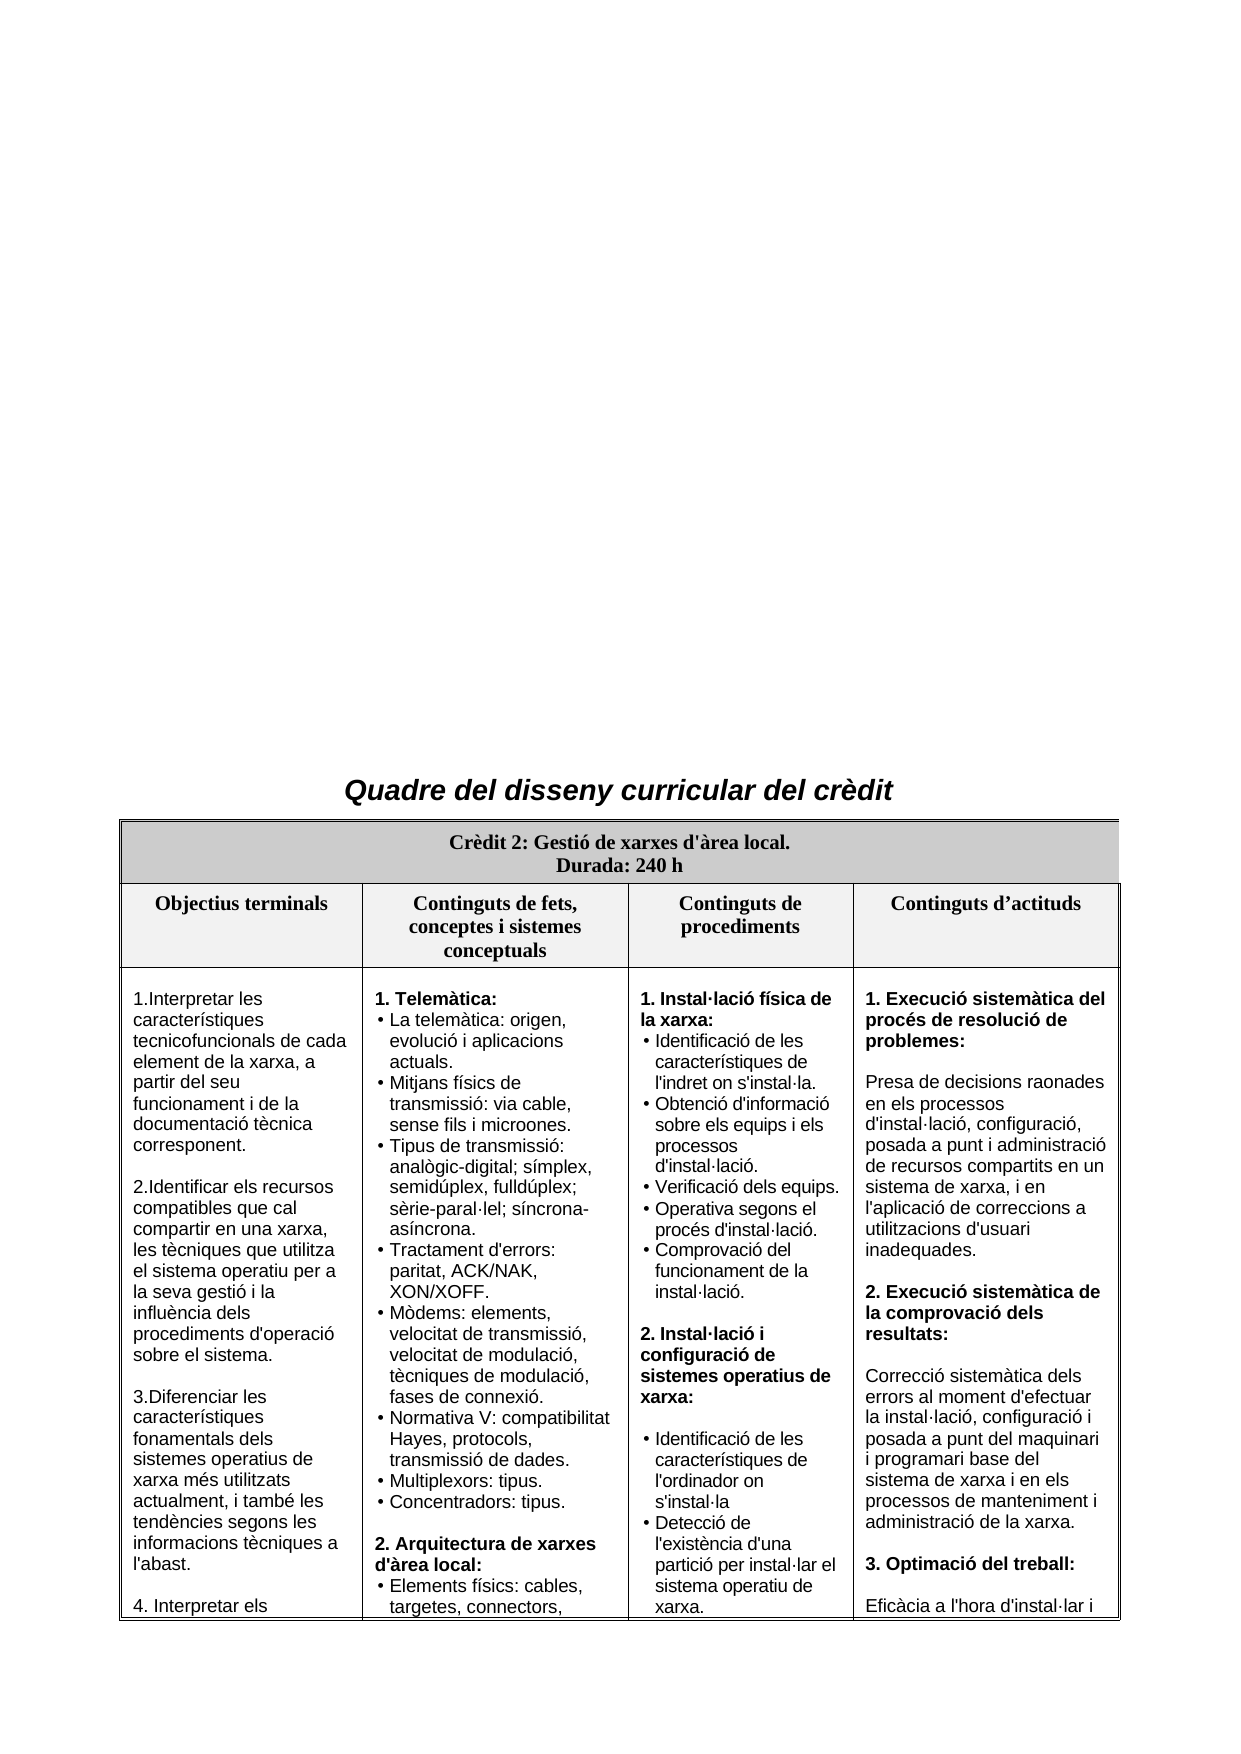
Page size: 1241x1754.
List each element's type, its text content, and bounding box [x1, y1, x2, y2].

table_cell Objectius terminals [122, 884, 362, 967]
table_cell 1. Instal·lació física de la xarxa: Identificació de les característiques de l'indret on s'instal·la. Obtenció d'informació sobre els equips i els processos d'instal·lació. Verificació dels equips. Operativa segons el procés d'instal·lació. Comprovació del funcionament de la instal·lació. 2. Instal·lació i configuració de sistemes operatius de xarxa: Identificació de les característiques de l'ordinador on s'instal·la Detecció de l'existència d'una partició per instal·lar el sistema operatiu de xarxa. Realització de les còpies de seguretat de la informació existent, si fa al cas. Operativa segons les demandes del sistema i les necessitats de la instal·lació. Comprovació del funcionament de la instal·lació. 3. Desinstal·lació dels sistemes operatius de xarxa: Obtenció d'informació del procés de desinstal·lació. Selecció de les còpies de seguretat de la informació que interessa. Operativa segons les demandes del sistema. 4. Sessions de treball en sistemes operatius monousuari i multiusuari: Identificació del tipus d'operació o tasques que cal desenvolupar. Anàlisi dels elements del maquinari involucrats en l'operació. Consulta i interpretació del manual d'usuari. Comprovació que el sistema operatiu està en funcionament. Selecció i introducció de les ordres del sistema. Determinació de les ordres de sortida. 5. Administració d'un sistema en xarxa: Determinació dels requeriments d'accés, manipulació i obtenció d'informació. Organització dels comptes d'usuari, dels sistemes d'impressió, dels sistemes d'arxius i dels sistemes de comunicacions. Determinació de les còpies de seguretat que cal realitzar periòdicament. Recuperació de la informació salvaguardada, si fa al cas. Automatització de les tasques rutinàries. Control de processos d'execució. Obtenció de les mesures d'explotació dels recursos del sistema. Valoració de l'operativitat del sistema en xarxa. Proposta de millores en la gestió del sistema en xarxa. Resolució de problemes en el sistema en xarxa. 6. Resolució de problemes en un sistema en xarxa: Identificació dels punts o components del sistema que fallen. Interpretació de la documentació tècnica. Selecció del procediment, mitjans i les condicions del sistema per a la diagnosi. Establir mecanismes de seguretat de la informació i del sistema que opera. Detecció dels errors o fallades. Valoració de la transcendència del problema. Proposta de les solucions per restaurar el funcionament del sistema. Proposta de mesures preventives. [629, 968, 853, 1617]
subtitle Quadre del disseny curricular del crèdit [118, 774, 1122, 807]
table_cell 1. Telemàtica: La telemàtica: origen, evolució i aplicacions actuals. Mitjans físics de transmissió: via cable, sense fils i microones. Tipus de transmissió: analògic-digital; símplex, semidúplex, fulldúplex; sèrie-paral·lel; síncrona-asíncrona. Tractament d'errors: paritat, ACK/NAK, XON/XOFF. Mòdems: elements, velocitat de transmissió, velocitat de modulació, tècniques de modulació, fases de connexió. Normativa V: compatibilitat Hayes, protocols, transmissió de dades. Multiplexors: tipus. Concentradors: tipus. 2. Arquitectura de xarxes d'àrea local: Elements físics: cables, targetes, connectors, funcions. Topologies: característiques i tipus. Protocols: característiques i tipus. Arquitectura OSI: característiques, terminologia, nivells del model. Arquitectures estàndards: ETHERNET, TOKEN RING, ARCNET. Arquitectures de comunicacions: característiques, tipus, funcions. 3. Sistema operatiu de xarxa d'àrea local: Xarxes d'àrea local: recursos, funcions, característiques i tendències actuals. Compte d'usuari: grups d'usuaris, directoris d'usuari, atributs. Permisos: jerarquia, responsable de grup, responsable d'usuari. Servidor de fitxers: característiques. Servidor d'impressió: característiques. Servidor de comunicacions: característiques. Normativa legal vigent. 4. Utilització de sistemes operatius de xarxa específics: Components bàsics: tendències actuals. Àmbit d'usuari: personalització. Directoris: estructura en arbre, camins absolut i relatiu, permisos, operacions mitjançant el sistema operatiu de base o utilitats específiques. Arxius: permisos, operacions mitjançant el sistema operatiu de base o utilitats específiques. Impressió: operacions mitjançant el sistema operatiu de base o utilitats específiques. Comunicació entre usuaris mitjançant el sistema operatiu de base o utilitats específiques. Guions: característiques, ordres específiques, pas de paràmetres, símbols, variables d'àmbit, creació de menús i procediments automàtics bàsics. 5. Administrador de sistemes operatius de xarxa d'àrea local: Funcions de l'administrador de la xarxa. Comptes d'usuari: administració. Sistema d'impressió: administració. Sistema d'arxius: organització i administració. Seguretat de la informació: còpies, recuperació. Sistemes de comunicacions: administració. Utilitats d'administració de la xarxa. Requeriments de funcionament de la xarxa. 6. Interconnexió de xarxes: Requeriments. Prestacions. Tipus d'interconnexió: LAN-LAN, LAN-WAN, LAN-MAN. Utilitats d'interconnexió: repetidors, ponts, altres. 7. Serveis de transport de dades: Accés a les xarxes públiques: X.25, IBERPAC. Integració de xarxes: RDSI. Altres xarxes públiques: autopistes de la informació, INTERNET, altres. 8. Administració de sistemes operatius de xarxes específiques: Instal·lació del maquinari: fases. Instal·lació del programari base: fases. Arrencada de servidors: fases. Gestió d'usuaris: comandaments i utilitats. Gestió d'impressió: comandaments i utilitats. Gestió del maquinari: comandaments i utilitats. Gestió de comunicacions amb altres sistemes: comandaments i utilitats. Gestió de còpies de seguretat i recuperació: comandaments i utilitats. [363, 968, 628, 1617]
table_cell Continguts d’actituds [854, 884, 1118, 967]
table_cell Continguts de procediments [629, 884, 853, 967]
table_cell Continguts de fets, conceptes i sistemes conceptuals [363, 884, 628, 967]
table_cell 1.Interpretar les característiques tecnicofuncionals de cada element de la xarxa, a partir del seu funcionament i de la documentació tècnica corresponent. 2.Identificar els recursos compatibles que cal compartir en una xarxa, les tècniques que utilitza el sistema operatiu per a la seva gestió i la influència dels procediments d'operació sobre el sistema. 3.Diferenciar les característiques fonamentals dels sistemes operatius de xarxa més utilitzats actualment, i també les tendències segons les informacions tècniques a l'abast. 4. Interpretar els [122, 968, 362, 1617]
table_cell 1. Execució sistemàtica del procés de resolució de problemes: Presa de decisions raonades en els processos d'instal·lació, configuració, posada a punt i administració de recursos compartits en un sistema de xarxa, i en l'aplicació de correccions a utilitzacions d'usuari inadequades. 2. Execució sistemàtica de la comprovació dels resultats: Correcció sistemàtica dels errors al moment d'efectuar la instal·lació, configuració i posada a punt del maquinari i programari base del sistema de xarxa i en els processos de manteniment i administració de la xarxa. 3. Optimació del treball: Eficàcia a l'hora d'instal·lar i [854, 968, 1118, 1617]
table_header Crèdit 2: Gestió de xarxes d'àrea local. Durada: 240 h [122, 822, 1119, 883]
